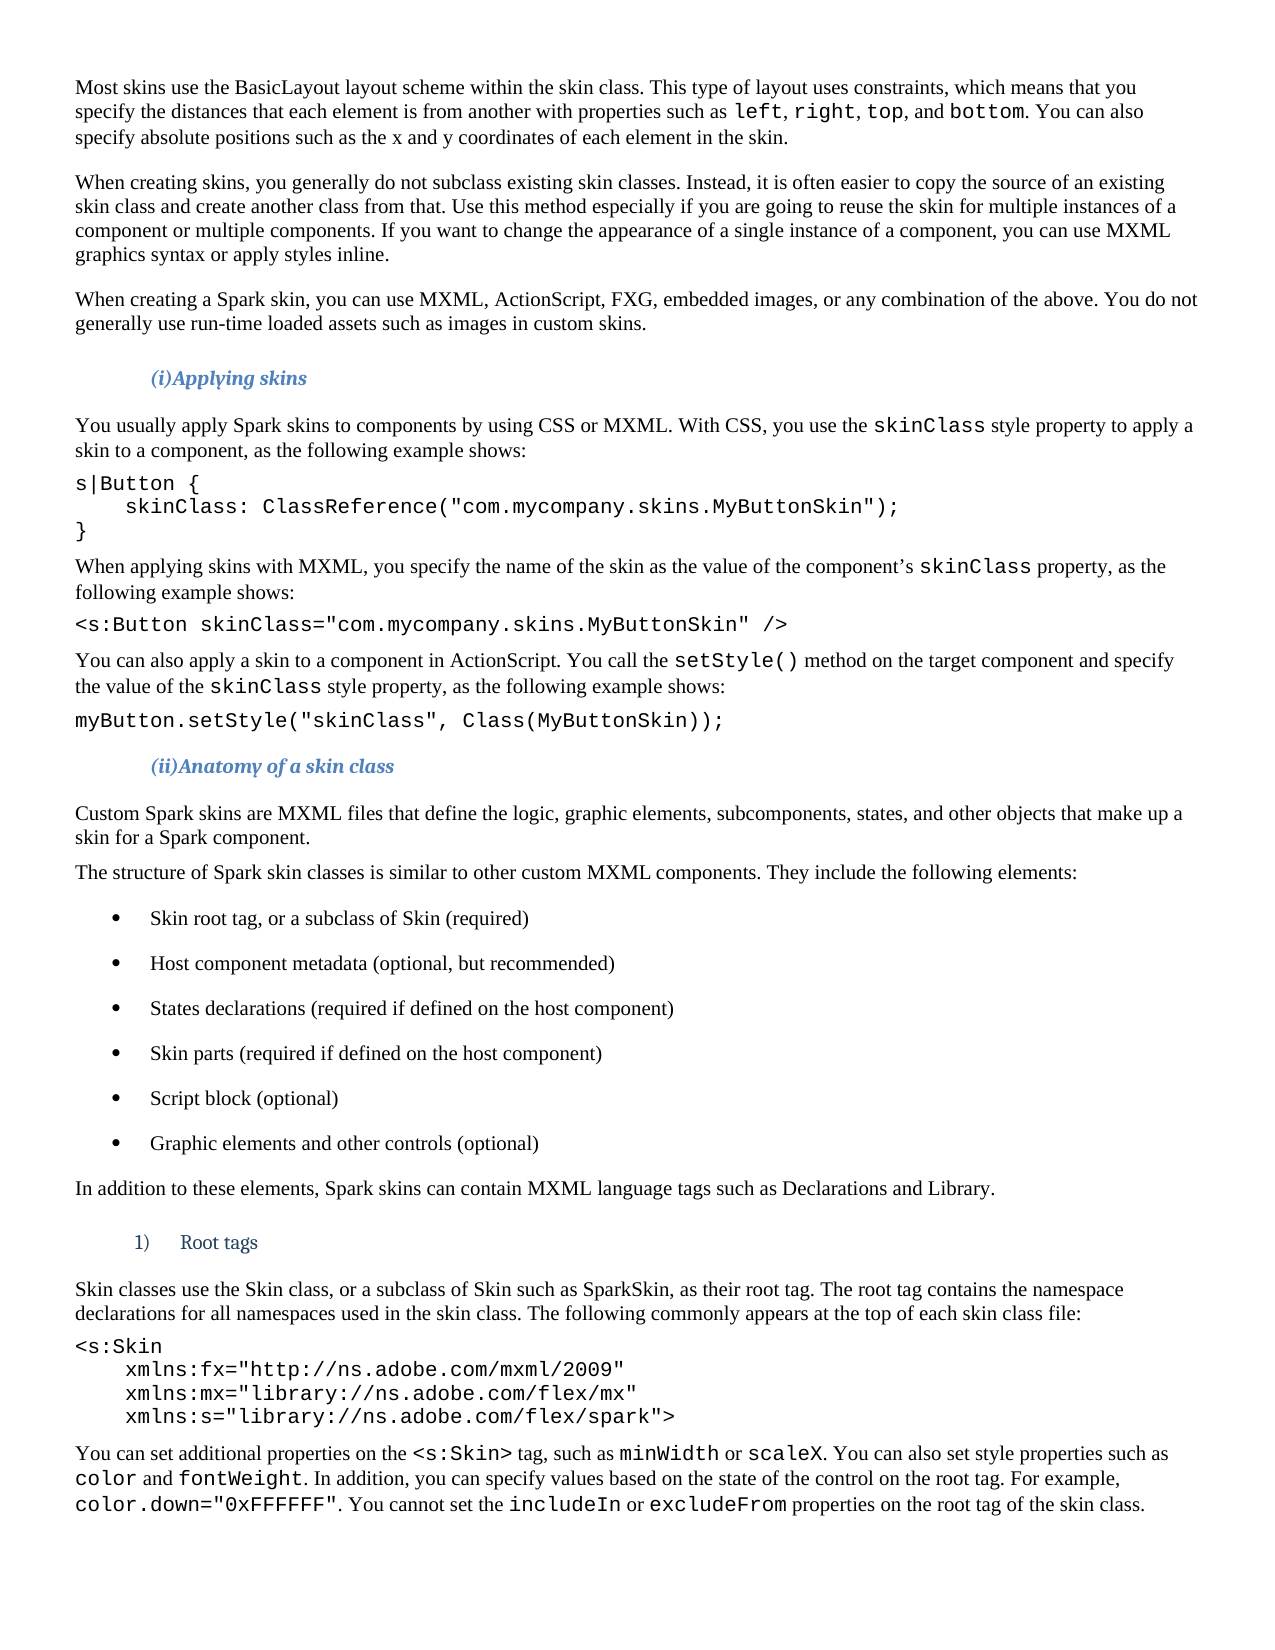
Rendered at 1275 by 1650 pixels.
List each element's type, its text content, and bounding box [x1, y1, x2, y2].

text xmlns:fx="http://ns.adobe.com/mxml/2009" [75, 1359, 1200, 1383]
text The structure of Spark skin classes is similar to other custom MXML components. They include the following elements: [75, 859, 1200, 884]
text <s:Skin [75, 1336, 1200, 1359]
text <s:Button skinClass="com.mycompany.skins.MyButtonSkin" /> [75, 614, 1200, 638]
text Most skins use the BasicLayout layout scheme within the skin class. This type of layout uses constraints, which means that you specify the distances that each element is from another with properties such as left, right, top, and bottom. You can also specify absolute positions such as the x and y coordinates of each element in the skin. [75, 75, 1200, 149]
list Host component metadata (optional, but recommended) [112, 951, 1200, 975]
text myButton.setStyle("skinClass", Class(MyButtonSkin)); [75, 710, 1200, 734]
text xmlns:s="library://ns.adobe.com/flex/spark"> [75, 1407, 1200, 1430]
text When creating skins, you generally do not subclass existing skin classes. Instead, it is often easier to copy the source of an existing skin class and create another class from that. Use this method especially if you are going to reuse the skin for multiple instances of a component or multiple components. If you want to change the appearance of a single instance of a component, you can use MXML graphics syntax or apply styles inline. [75, 170, 1200, 266]
list Skin parts (required if defined on the host component) [112, 1041, 1200, 1065]
text When applying skins with MXML, you specify the name of the skin as the value of the component’s skinClass property, as the following example shows: [75, 554, 1200, 604]
text xmlns:mx="library://ns.adobe.com/flex/mx" [75, 1383, 1200, 1407]
list Graphic elements and other controls (optional) [112, 1131, 1200, 1154]
text skinClass: ClassReference("com.mycompany.skins.MyButtonSkin"); [75, 496, 1200, 520]
list Skin root tag, or a subclass of Skin (required) [112, 906, 1200, 930]
text You usually apply Spark skins to components by using CSS or MXML. With CSS, you use the skinClass style property to apply a skin to a component, as the following example shows: [75, 412, 1200, 462]
subtitle Applying skins [150, 366, 1200, 390]
subtitle Anatomy of a skin class [150, 755, 1200, 779]
text s|Button { [75, 473, 1200, 496]
text } [75, 520, 1200, 544]
text In addition to these elements, Spark skins can contain MXML language tags such as Declarations and Library. [75, 1175, 1200, 1199]
text You can set additional properties on the <s:Skin> tag, such as minWidth or scaleX. You can also set style properties such as color and fontWeight. In addition, you can specify values based on the state of the control on the root tag. For example, color.down="0xFFFFFF". You cannot set the includeIn or excludeFrom properties on the root tag of the skin class. [75, 1441, 1200, 1518]
text When creating a Spark skin, you can use MXML, ActionScript, FXG, embedded images, or any combination of the above. You do not generally use run-time loaded assets such as images in custom skins. [75, 287, 1200, 335]
subtitle Root tags [135, 1231, 1200, 1255]
text Custom Spark skins are MXML files that define the logic, graphic elements, subcomponents, states, and other objects that make up a skin for a Spark component. [75, 801, 1200, 849]
list States declarations (required if defined on the host component) [112, 996, 1200, 1020]
text You can also apply a skin to a component in ActionScript. You call the setStyle() method on the target component and specify the value of the skinClass style property, as the following example shows: [75, 648, 1200, 700]
text Skin classes use the Skin class, or a subclass of Skin such as SparkSkin, as their root tag. The root tag contains the namespace declarations for all namespaces used in the skin class. The following commonly appears at the top of each skin class file: [75, 1277, 1200, 1325]
list Script block (optional) [112, 1086, 1200, 1110]
